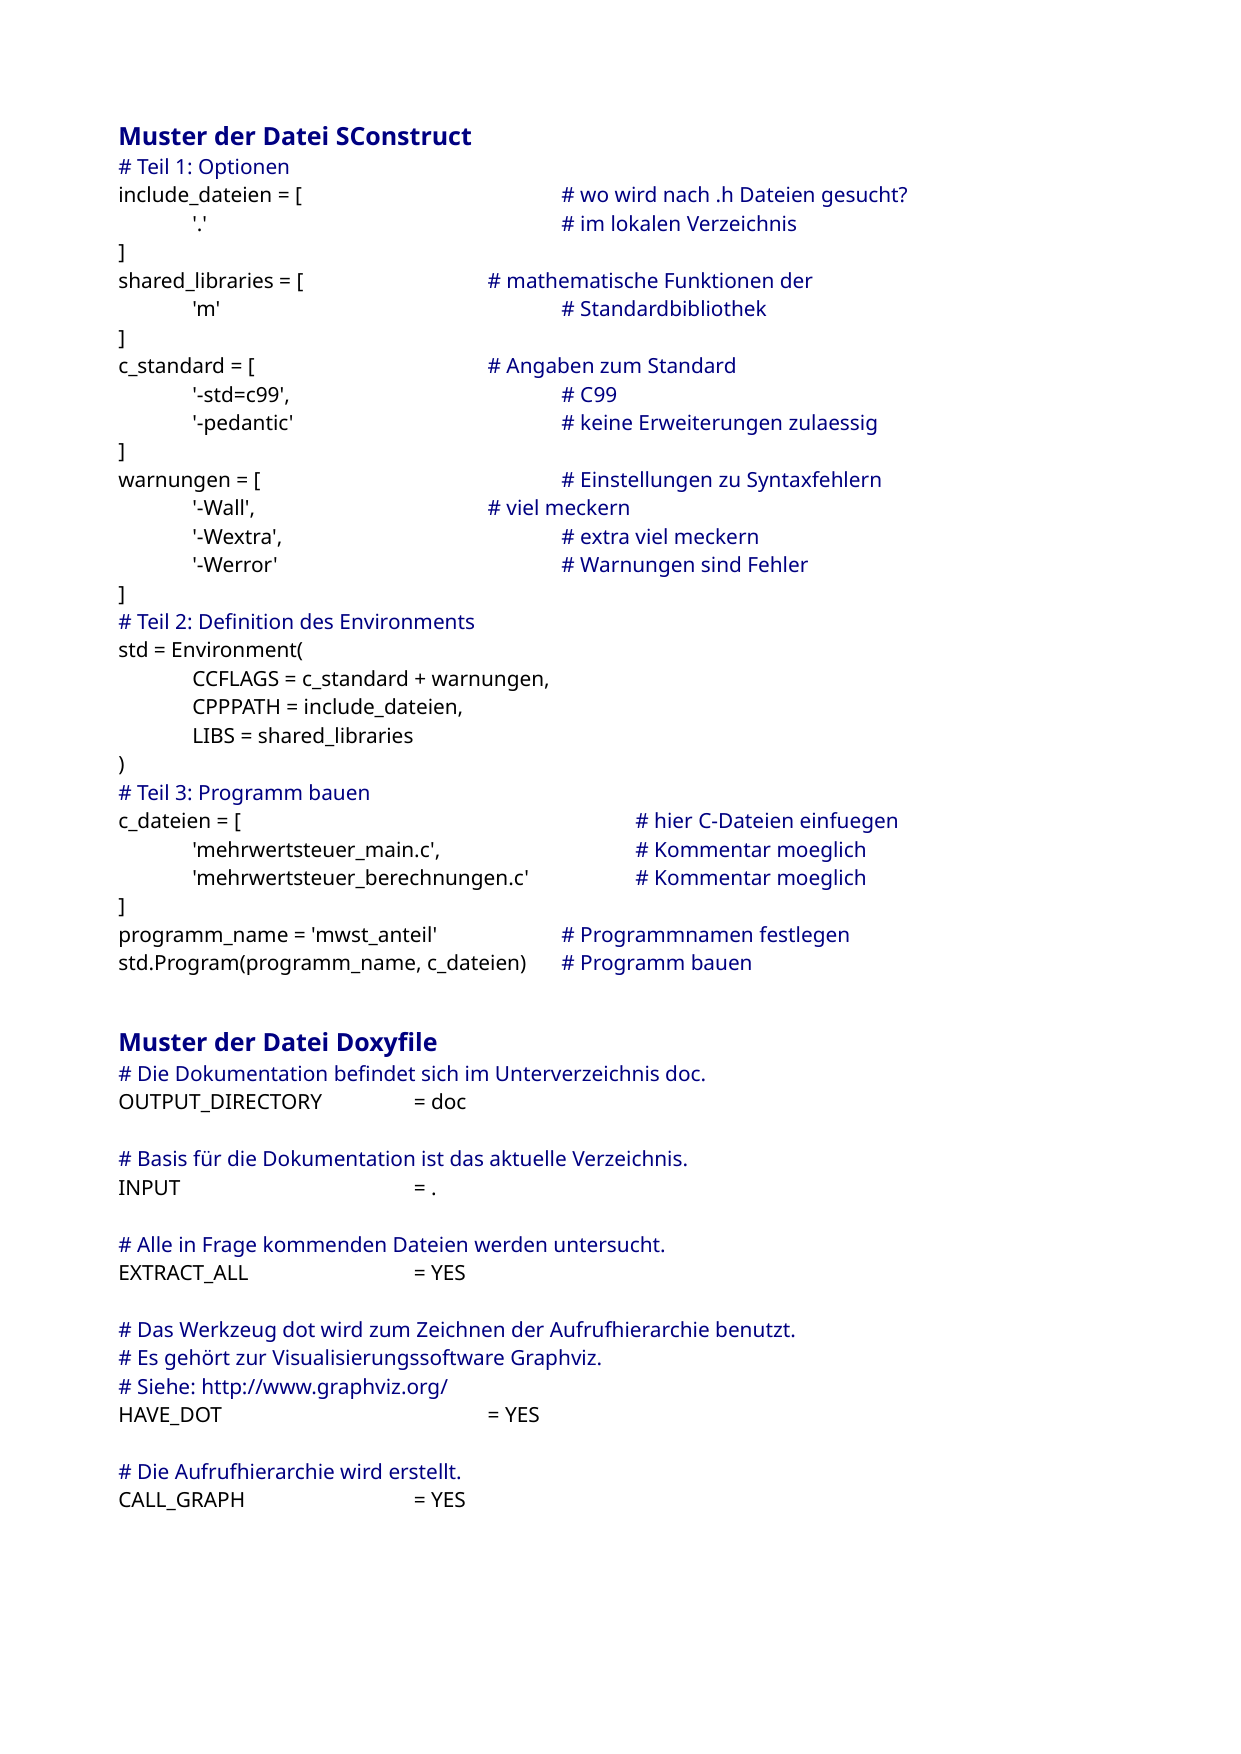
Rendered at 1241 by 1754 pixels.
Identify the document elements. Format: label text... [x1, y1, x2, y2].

text include_dateien = [ # wo wird nach .h Dateien gesucht? [118, 181, 1122, 209]
text CCFLAGS = c_standard + warnungen, [118, 664, 1122, 692]
text '-std=c99', # C99 [118, 380, 1122, 408]
text CALL_GRAPH = YES [118, 1486, 1122, 1514]
text c_standard = [ # Angaben zum Standard [118, 351, 1122, 380]
text HAVE_DOT = YES [118, 1400, 1122, 1429]
text Muster der Datei SConstruct [118, 118, 1122, 152]
text CPPPATH = include_dateien, [118, 692, 1122, 721]
text INPUT = . [118, 1173, 1122, 1201]
text # Es gehört zur Visualisierungssoftware Graphviz. [118, 1343, 1122, 1372]
text warnungen = [ # Einstellungen zu Syntaxfehlern [118, 465, 1122, 493]
text # Die Dokumentation befindet sich im Unterverzeichnis doc. [118, 1059, 1122, 1087]
text OUTPUT_DIRECTORY = doc [118, 1087, 1122, 1116]
text # Das Werkzeug dot wird zum Zeichnen der Aufrufhierarchie benutzt. [118, 1315, 1122, 1343]
text ] [118, 579, 1122, 607]
text 'mehrwertsteuer_berechnungen.c' # Kommentar moeglich [118, 863, 1122, 892]
text ] [118, 892, 1122, 920]
text # Teil 2: Definition des Environments [118, 607, 1122, 636]
text '.' # im lokalen Verzeichnis [118, 209, 1122, 237]
text 'm' # Standardbibliothek [118, 294, 1122, 323]
text '-pedantic' # keine Erweiterungen zulaessig [118, 408, 1122, 437]
text '-Wall', # viel meckern [118, 493, 1122, 522]
text # Die Aufrufhierarchie wird erstellt. [118, 1457, 1122, 1486]
text # Alle in Frage kommenden Dateien werden untersucht. [118, 1230, 1122, 1258]
text '-Wextra', # extra viel meckern [118, 522, 1122, 550]
text c_dateien = [ # hier C-Dateien einfuegen [118, 806, 1122, 835]
text # Teil 3: Programm bauen [118, 778, 1122, 806]
text '-Werror' # Warnungen sind Fehler [118, 550, 1122, 579]
text ] [118, 323, 1122, 351]
text ) [118, 749, 1122, 778]
text Muster der Datei Doxyfile [118, 1025, 1122, 1059]
text 'mehrwertsteuer_main.c', # Kommentar moeglich [118, 835, 1122, 863]
text LIBS = shared_libraries [118, 721, 1122, 749]
text ] [118, 237, 1122, 266]
text std = Environment( [118, 636, 1122, 664]
text # Siehe: http://www.graphviz.org/ [118, 1372, 1122, 1400]
text programm_name = 'mwst_anteil' # Programmnamen festlegen [118, 920, 1122, 948]
text # Teil 1: Optionen [118, 152, 1122, 181]
text # Basis für die Dokumentation ist das aktuelle Verzeichnis. [118, 1144, 1122, 1173]
text shared_libraries = [ # mathematische Funktionen der [118, 266, 1122, 294]
text std.Program(programm_name, c_dateien) # Programm bauen [118, 948, 1122, 977]
text EXTRACT_ALL = YES [118, 1258, 1122, 1287]
text ] [118, 437, 1122, 465]
